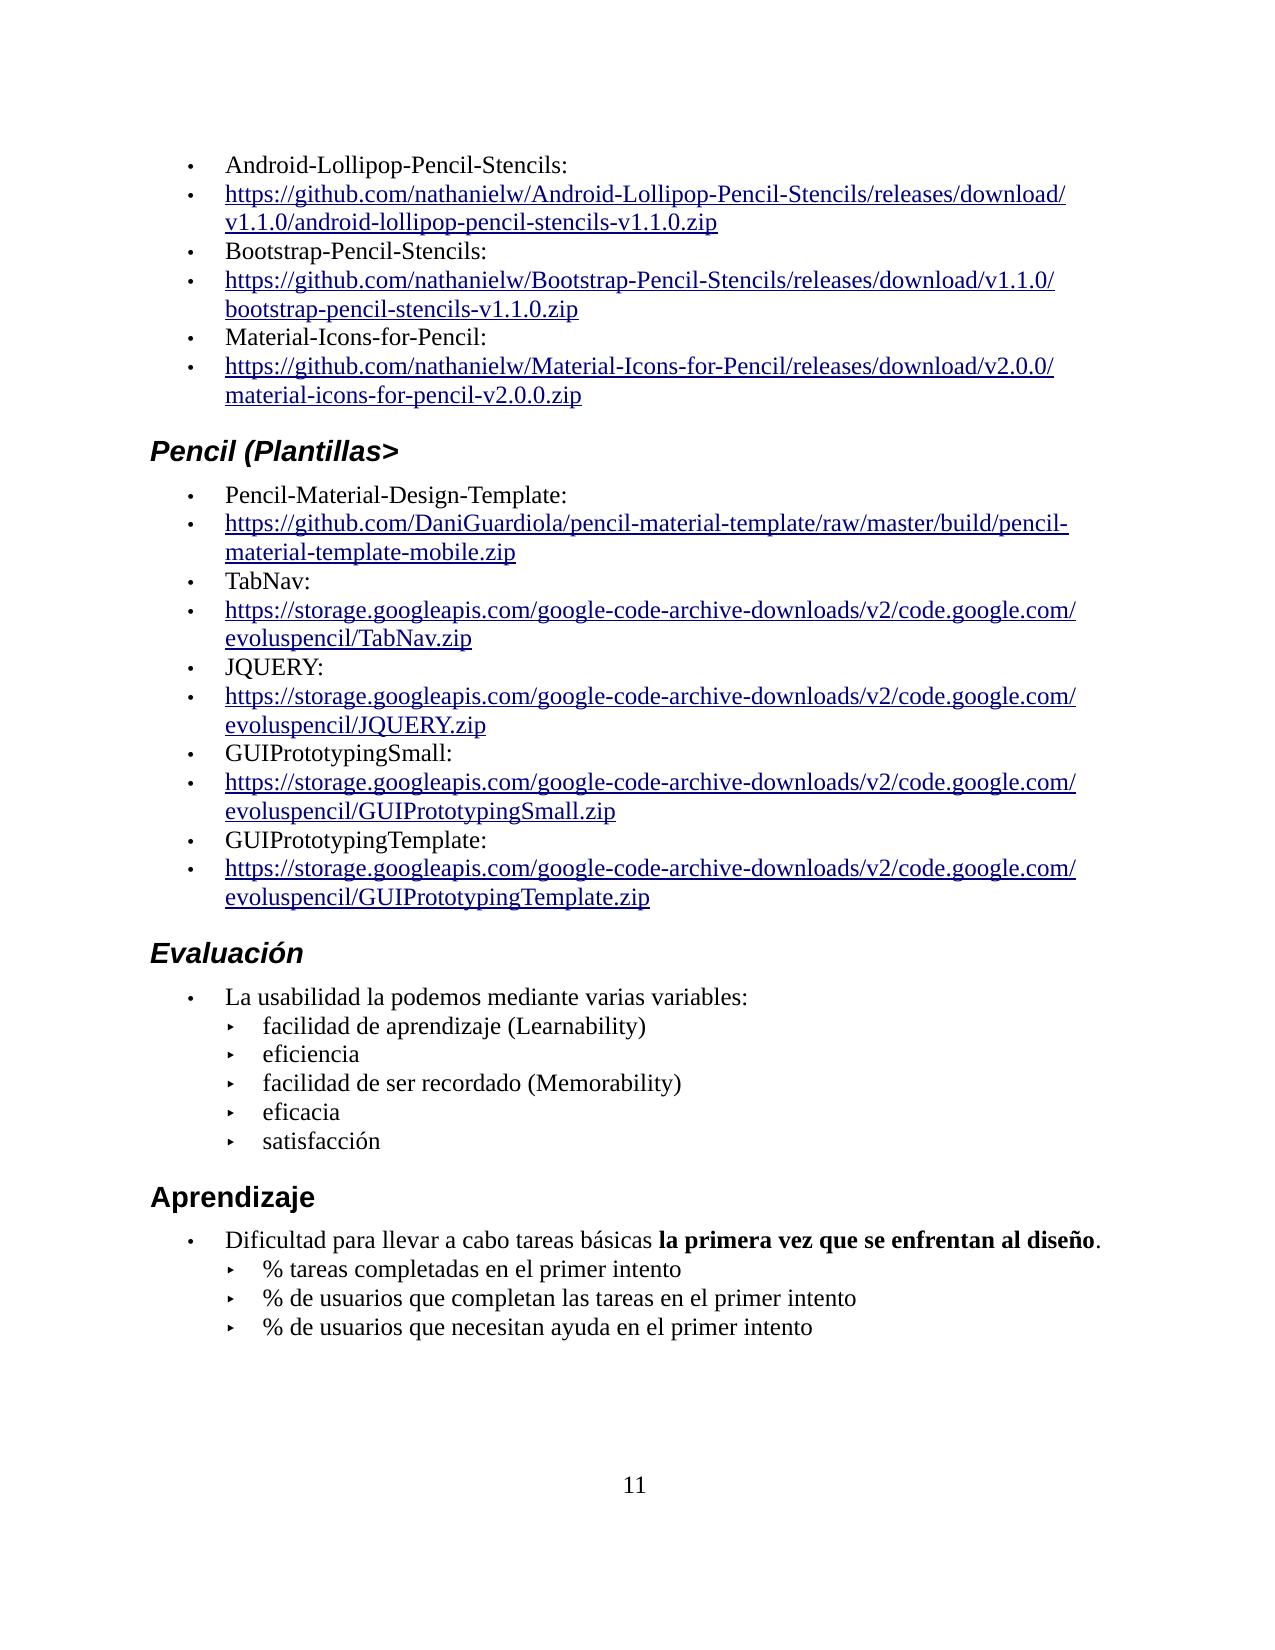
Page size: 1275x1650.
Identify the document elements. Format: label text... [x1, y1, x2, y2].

list https://github.com/DaniGuardiola/pencil-material-template/raw/master/build/pencil-material-template-mobile.zip [187, 508, 1125, 566]
list satisfacción [225, 1126, 1125, 1154]
list % de usuarios que completan las tareas en el primer intento [225, 1283, 1125, 1312]
subtitle Aprendizaje [150, 1179, 1125, 1213]
list Android-Lollipop-Pencil-Stencils: [187, 150, 1125, 179]
list GUIPrototypingTemplate: [187, 825, 1125, 853]
list % de usuarios que necesitan ayuda en el primer intento [225, 1312, 1125, 1341]
list Material-Icons-for-Pencil: [187, 322, 1125, 351]
list https://storage.googleapis.com/google-code-archive-downloads/v2/code.google.com/evoluspencil/GUIPrototypingSmall.zip [187, 767, 1125, 825]
list Dificultad para llevar a cabo tareas básicas la primera vez que se enfrentan al diseño. [187, 1226, 1125, 1254]
list https://storage.googleapis.com/google-code-archive-downloads/v2/code.google.com/evoluspencil/TabNav.zip [187, 595, 1125, 652]
list eficiencia [225, 1039, 1125, 1068]
list eficacia [225, 1097, 1125, 1126]
subtitle Pencil (Plantillas> [150, 434, 1125, 467]
list facilidad de aprendizaje (Learnability) [225, 1011, 1125, 1039]
list JQUERY: [187, 652, 1125, 681]
list La usabilidad la podemos mediante varias variables: [187, 982, 1125, 1011]
list https://github.com/nathanielw/Android-Lollipop-Pencil-Stencils/releases/download/v1.1.0/android-lollipop-pencil-stencils-v1.1.0.zip [187, 179, 1125, 236]
subtitle Evaluación [150, 936, 1125, 969]
list https://github.com/nathanielw/Bootstrap-Pencil-Stencils/releases/download/v1.1.0/bootstrap-pencil-stencils-v1.1.0.zip [187, 265, 1125, 322]
list facilidad de ser recordado (Memorability) [225, 1068, 1125, 1097]
list % tareas completadas en el primer intento [225, 1254, 1125, 1283]
list https://github.com/nathanielw/Material-Icons-for-Pencil/releases/download/v2.0.0/material-icons-for-pencil-v2.0.0.zip [187, 351, 1125, 409]
list GUIPrototypingSmall: [187, 738, 1125, 767]
list Pencil-Material-Design-Template: [187, 480, 1125, 508]
list TabNav: [187, 566, 1125, 595]
list https://storage.googleapis.com/google-code-archive-downloads/v2/code.google.com/evoluspencil/JQUERY.zip [187, 681, 1125, 738]
list Bootstrap-Pencil-Stencils: [187, 236, 1125, 265]
list https://storage.googleapis.com/google-code-archive-downloads/v2/code.google.com/evoluspencil/GUIPrototypingTemplate.zip [187, 853, 1125, 911]
